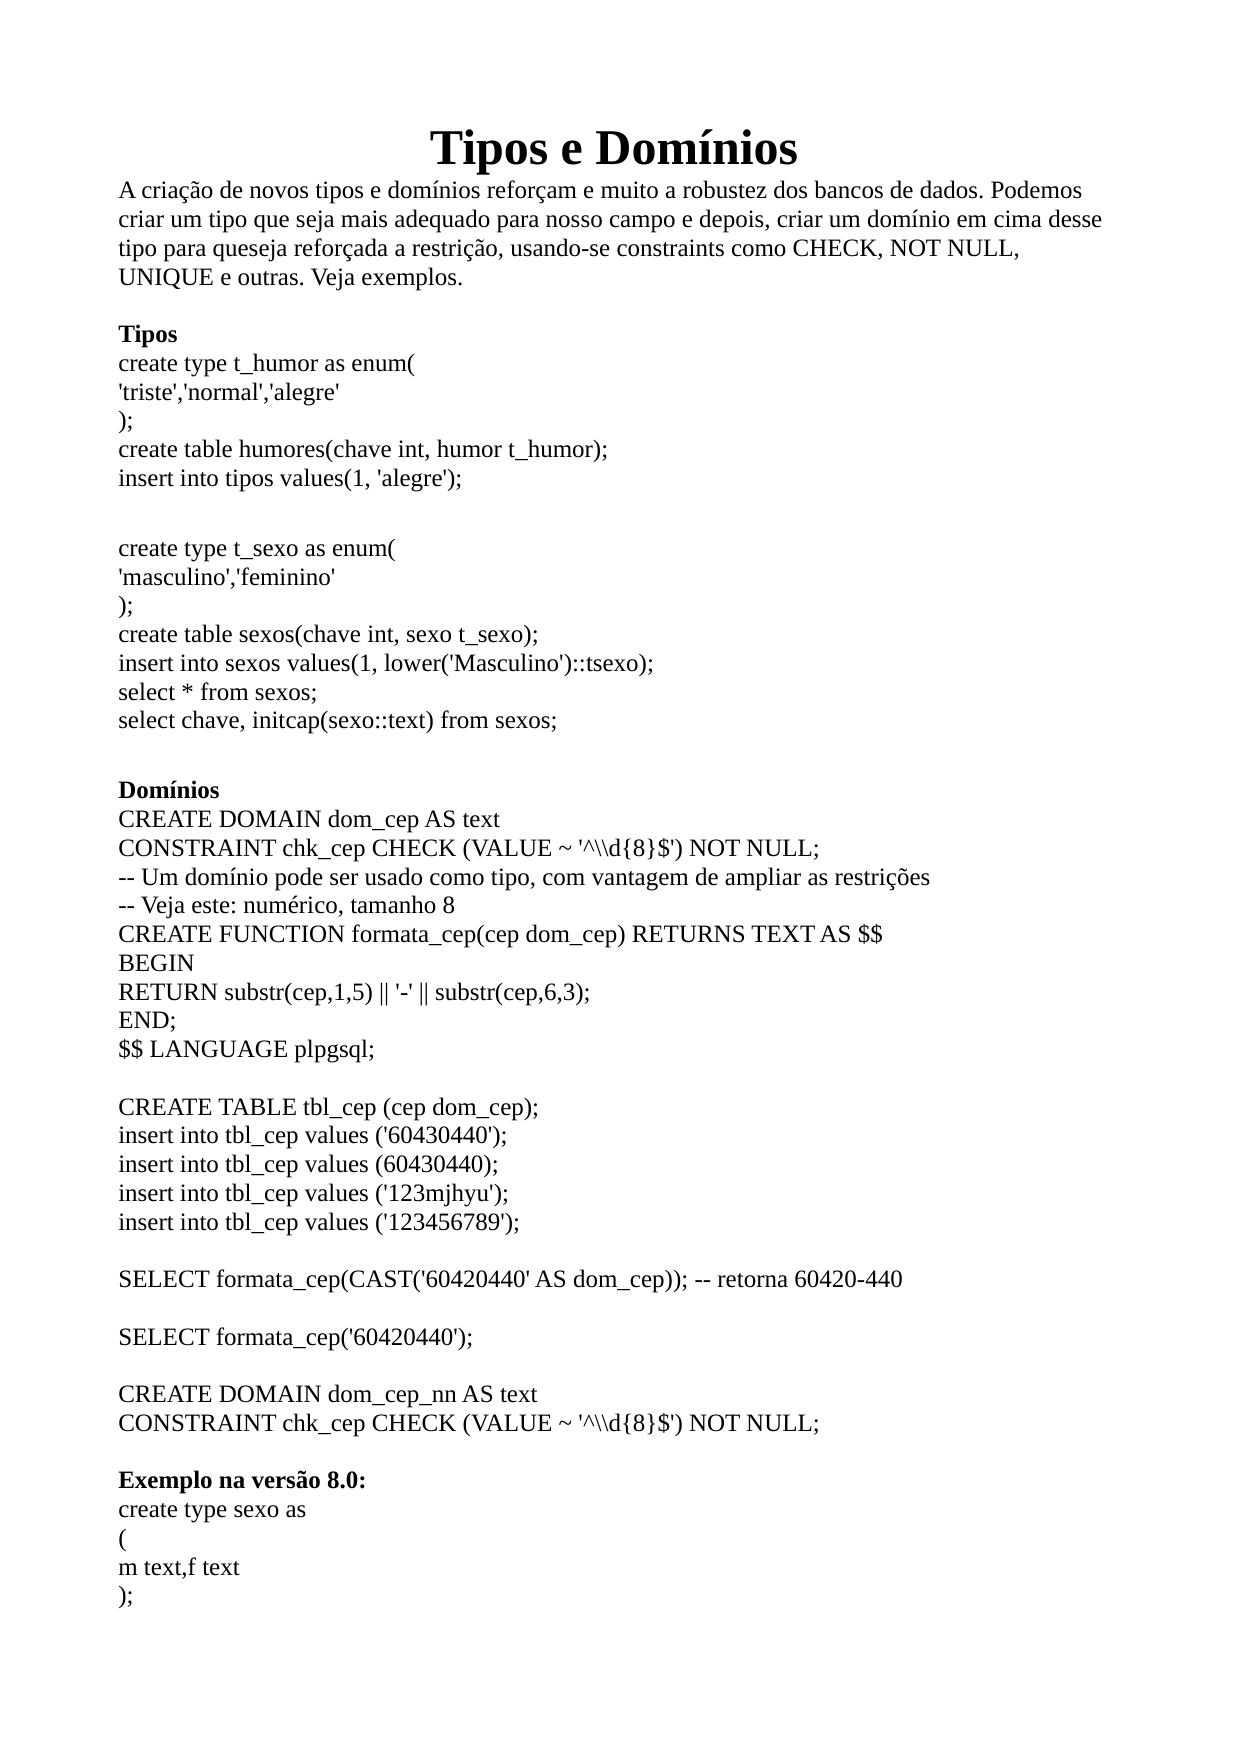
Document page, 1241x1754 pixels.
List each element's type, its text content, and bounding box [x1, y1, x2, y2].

text A criação de novos tipos e domínios reforçam e muito a robustez dos bancos de dados. Podemos criar um tipo que seja mais adequado para nosso campo e depois, criar um domínio em cima desse tipo para queseja reforçada a restrição, usando-se constraints como CHECK, NOT NULL, UNIQUE e outras. Veja exemplos. [118, 176, 1122, 291]
text insert into tbl_cep values ('123mjhyu'); [118, 1178, 1122, 1207]
text $$ LANGUAGE plpgsql; [118, 1034, 1122, 1063]
text CREATE FUNCTION formata_cep(cep dom_cep) RETURNS TEXT AS $$ [118, 919, 1122, 948]
text CREATE DOMAIN dom_cep AS text CONSTRAINT chk_cep CHECK (VALUE ~ '^\\d{8}$') NOT NULL; [118, 804, 1122, 862]
text RETURN substr(cep,1,5) || '-' || substr(cep,6,3); [118, 977, 1122, 1006]
text insert into tbl_cep values ('123456789'); [118, 1207, 1122, 1236]
text Domínios [118, 776, 1122, 804]
subtitle Tipos e Domínios [118, 118, 1122, 176]
text CONSTRAINT chk_cep CHECK (VALUE ~ '^\\d{8}$') NOT NULL; [118, 1408, 1122, 1437]
text create table sexos(chave int, sexo t_sexo); [118, 619, 1122, 648]
text create type t_humor as enum( 'triste','normal','alegre' ); [118, 348, 1122, 434]
text SELECT formata_cep(CAST('60420440' AS dom_cep)); -- retorna 60420-440 [118, 1264, 1122, 1293]
text select chave, initcap(sexo::text) from sexos; [118, 706, 1122, 734]
text CREATE DOMAIN dom_cep_nn AS text [118, 1379, 1122, 1408]
text -- Um domínio pode ser usado como tipo, com vantagem de ampliar as restrições [118, 862, 1122, 891]
text Tipos [118, 319, 1122, 348]
text insert into tipos values(1, 'alegre'); [118, 463, 1122, 492]
text Exemplo na versão 8.0: [118, 1466, 1122, 1494]
text select * from sexos; [118, 677, 1122, 706]
text BEGIN [118, 948, 1122, 977]
text insert into sexos values(1, lower('Masculino')::tsexo); [118, 648, 1122, 677]
text CREATE TABLE tbl_cep (cep dom_cep); [118, 1092, 1122, 1121]
text insert into tbl_cep values ('60430440'); [118, 1121, 1122, 1149]
text -- Veja este: numérico, tamanho 8 [118, 891, 1122, 919]
text END; [118, 1006, 1122, 1034]
text create table humores(chave int, humor t_humor); [118, 434, 1122, 463]
text create type sexo as ( m text,f text ); [118, 1494, 1122, 1609]
text create type t_sexo as enum( 'masculino','feminino' ); [118, 533, 1122, 619]
text SELECT formata_cep('60420440'); [118, 1322, 1122, 1351]
text insert into tbl_cep values (60430440); [118, 1149, 1122, 1178]
